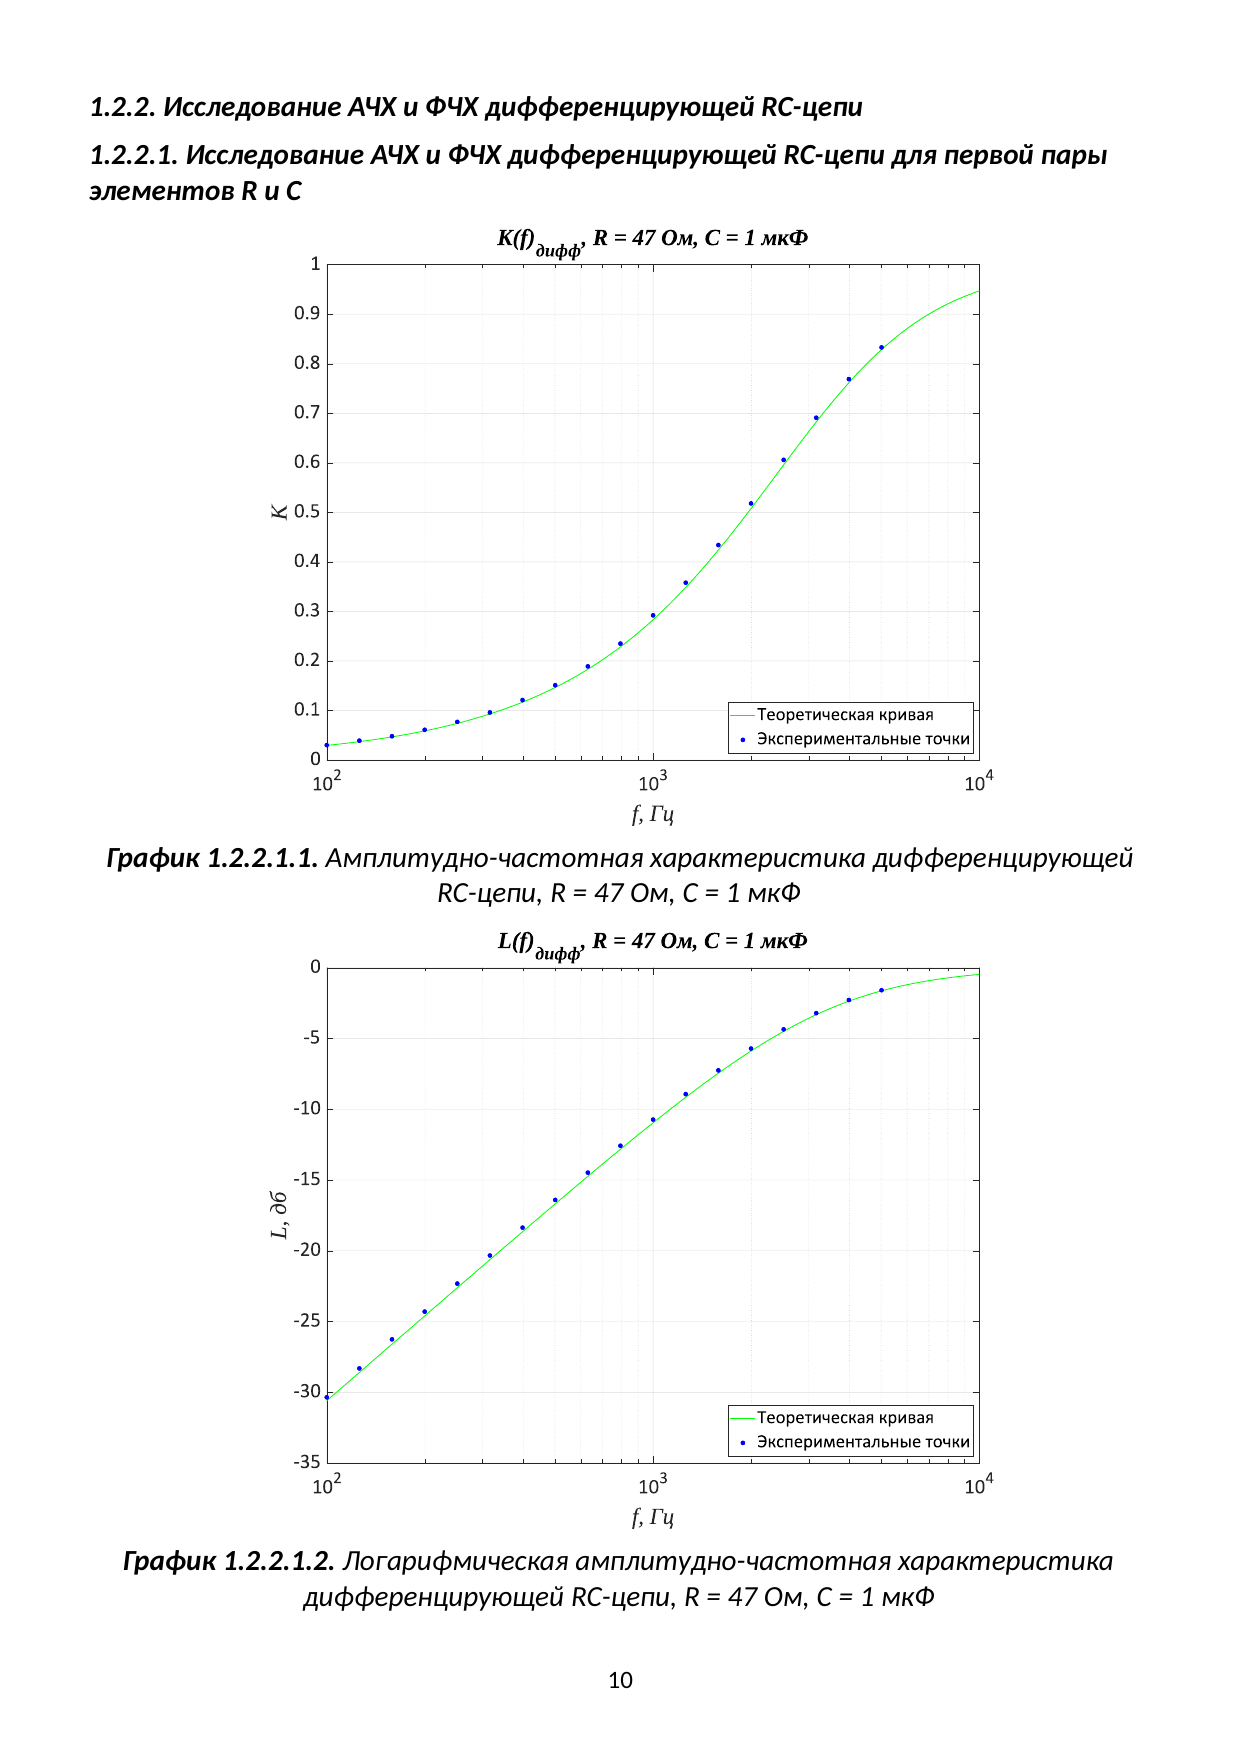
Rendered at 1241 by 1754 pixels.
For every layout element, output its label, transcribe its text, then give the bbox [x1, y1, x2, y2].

text График 1.2.2.1.1. Амплитудно-частотная характеристика дифференцирующей RC-цепи, R = 47 Ом, C = 1 мкФ [88, 839, 1152, 910]
subtitle 1.2.2. Исследование АЧХ и ФЧХ дифференцирующей RC-цепи [88, 88, 1152, 124]
text График 1.2.2.1.2. Логарифмическая амплитудно-частотная характеристика дифференцирующей RC-цепи, R = 47 Ом, C = 1 мкФ [88, 1542, 1152, 1613]
subtitle 1.2.2.1. Исследование АЧХ и ФЧХ дифференцирующей RC-цепи для первой пары элементов R и C [88, 136, 1152, 207]
